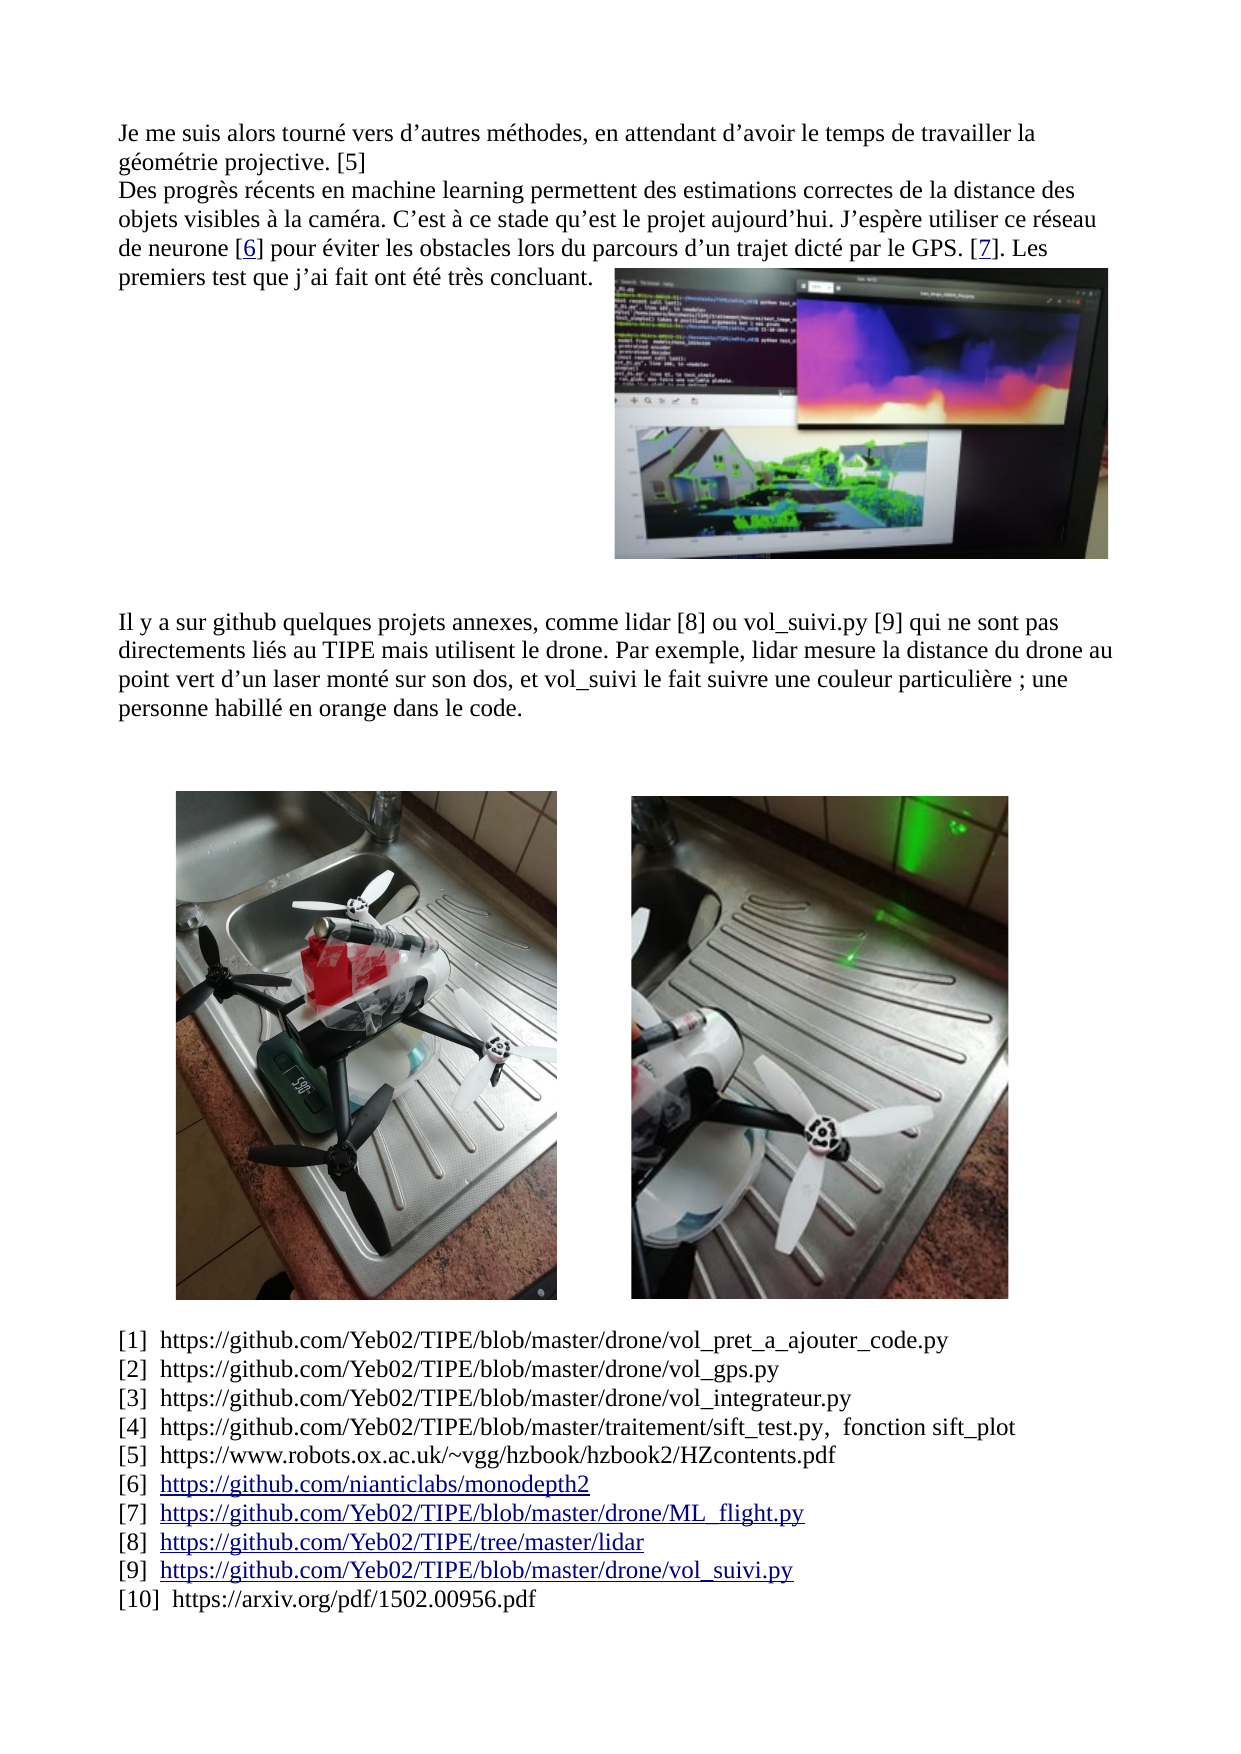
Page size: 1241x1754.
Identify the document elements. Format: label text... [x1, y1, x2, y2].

picture [631, 796, 1009, 1299]
text [2] https://github.com/Yeb02/TIPE/blob/master/drone/vol_gps.py [118, 1354, 1122, 1383]
text [7] https://github.com/Yeb02/TIPE/blob/master/drone/ML_flight.py [118, 1498, 1122, 1527]
text [10] https://arxiv.org/pdf/1502.00956.pdf [118, 1584, 1122, 1613]
text [8] https://github.com/Yeb02/TIPE/tree/master/lidar [118, 1527, 1122, 1556]
text [1] https://github.com/Yeb02/TIPE/blob/master/drone/vol_pret_a_ajouter_code.py [118, 1326, 1122, 1354]
text [6] https://github.com/nianticlabs/monodepth2 [118, 1469, 1122, 1498]
text [5] https://www.robots.ox.ac.uk/~vgg/hzbook/hzbook2/HZcontents.pdf [118, 1441, 1122, 1469]
text [9] https://github.com/Yeb02/TIPE/blob/master/drone/vol_suivi.py [118, 1556, 1122, 1584]
picture [614, 268, 1109, 559]
text [3] https://github.com/Yeb02/TIPE/blob/master/drone/vol_integrateur.py [118, 1383, 1122, 1412]
text Il y a sur github quelques projets annexes, comme lidar [8] ou vol_suivi.py [9] qui ne sont pas directements liés au TIPE mais utilisent le drone. Par exemple, lidar mesure la distance du drone au point vert d’un laser monté sur son dos, et vol_suivi le fait suivre une couleur particulière ; une personne habillé en orange dans le code. [118, 607, 1122, 722]
text [4] https://github.com/Yeb02/TIPE/blob/master/traitement/sift_test.py, fonction sift_plot [118, 1412, 1122, 1441]
text Je me suis alors tourné vers d’autres méthodes, en attendant d’avoir le temps de travailler la géométrie projective. [5] [118, 118, 1122, 176]
picture [175, 791, 557, 1300]
text Des progrès récents en machine learning permettent des estimations correctes de la distance des objets visibles à la caméra. C’est à ce stade qu’est le projet aujourd’hui. J’espère utiliser ce réseau de neurone [6] pour éviter les obstacles lors du parcours d’un trajet dicté par le GPS. [7]. Les premiers test que j’ai fait ont été très concluant. [118, 176, 1122, 291]
